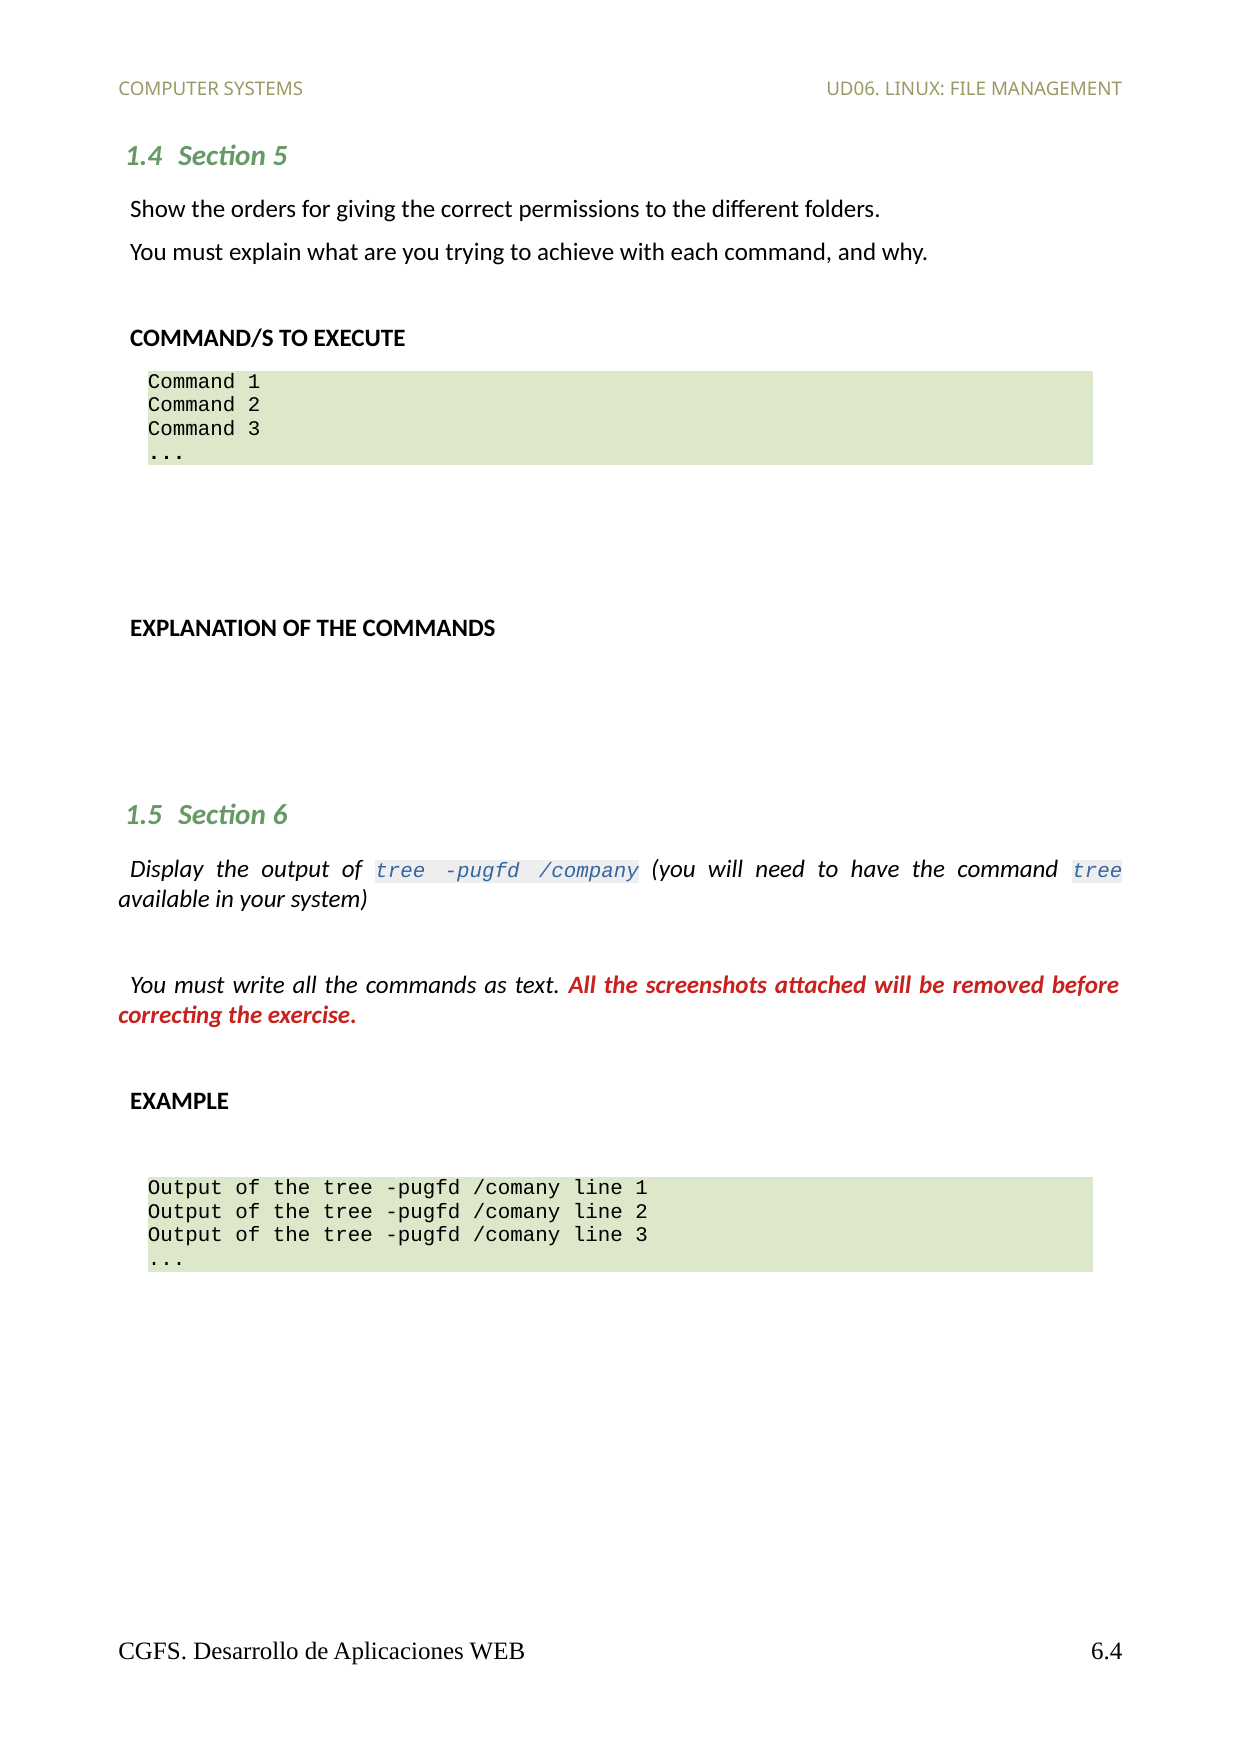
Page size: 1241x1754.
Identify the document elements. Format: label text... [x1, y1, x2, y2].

text You must write all the commands as text. All the screenshots attached will be removed before correcting the exercise. [118, 969, 1122, 1030]
text ... [148, 1248, 1093, 1272]
text EXPLANATION OF THE COMMANDS [118, 612, 1122, 642]
text Output of the tree -pugfd /comany line 1 [148, 1177, 1093, 1201]
text Show the orders for giving the correct permissions to the different folders. [118, 193, 1122, 224]
text Command 3 [148, 418, 1093, 442]
text Output of the tree -pugfd /comany line 2 [148, 1201, 1093, 1224]
text You must explain what are you trying to achieve with each command, and why. [118, 236, 1122, 267]
text EXAMPLE [118, 1086, 1122, 1116]
subtitle Section 5 [118, 137, 1122, 173]
text Output of the tree -pugfd /comany line 3 [148, 1224, 1093, 1248]
subtitle Section 6 [118, 796, 1122, 832]
text ... [148, 442, 1093, 465]
text Command 2 [148, 394, 1093, 418]
text Command 1 [148, 371, 1093, 394]
text Display the output of tree -pugfd /company (you will need to have the command tree available in your system) [118, 853, 1122, 914]
text COMMAND/S TO EXECUTE [118, 322, 1122, 353]
